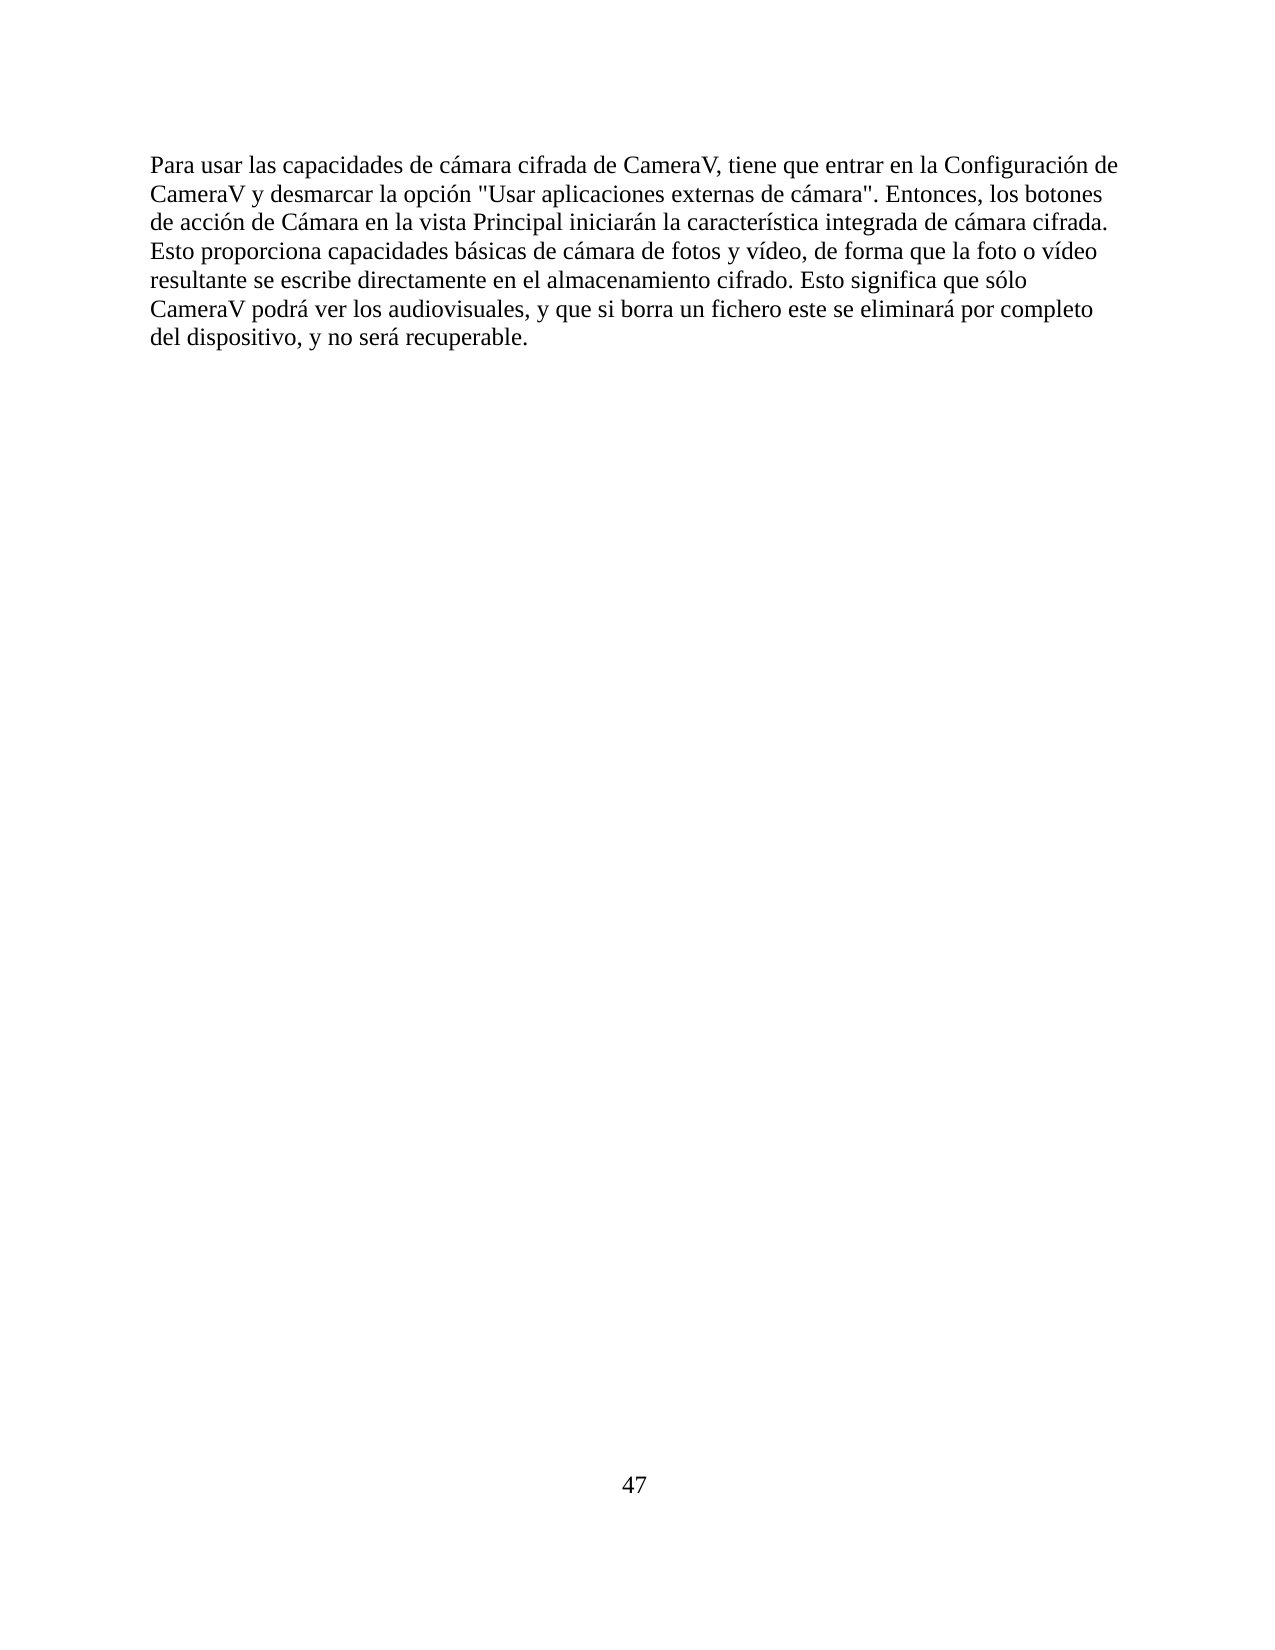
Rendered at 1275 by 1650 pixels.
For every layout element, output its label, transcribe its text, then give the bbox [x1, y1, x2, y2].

text Para usar las capacidades de cámara cifrada de CameraV, tiene que entrar en la Configuración de CameraV y desmarcar la opción "Usar aplicaciones externas de cámara". Entonces, los botones de acción de Cámara en la vista Principal iniciarán la característica integrada de cámara cifrada. Esto proporciona capacidades básicas de cámara de fotos y vídeo, de forma que la foto o vídeo resultante se escribe directamente en el almacenamiento cifrado. Esto significa que sólo CameraV podrá ver los audiovisuales, y que si borra un fichero este se eliminará por completo del dispositivo, y no será recuperable. [150, 150, 1125, 351]
